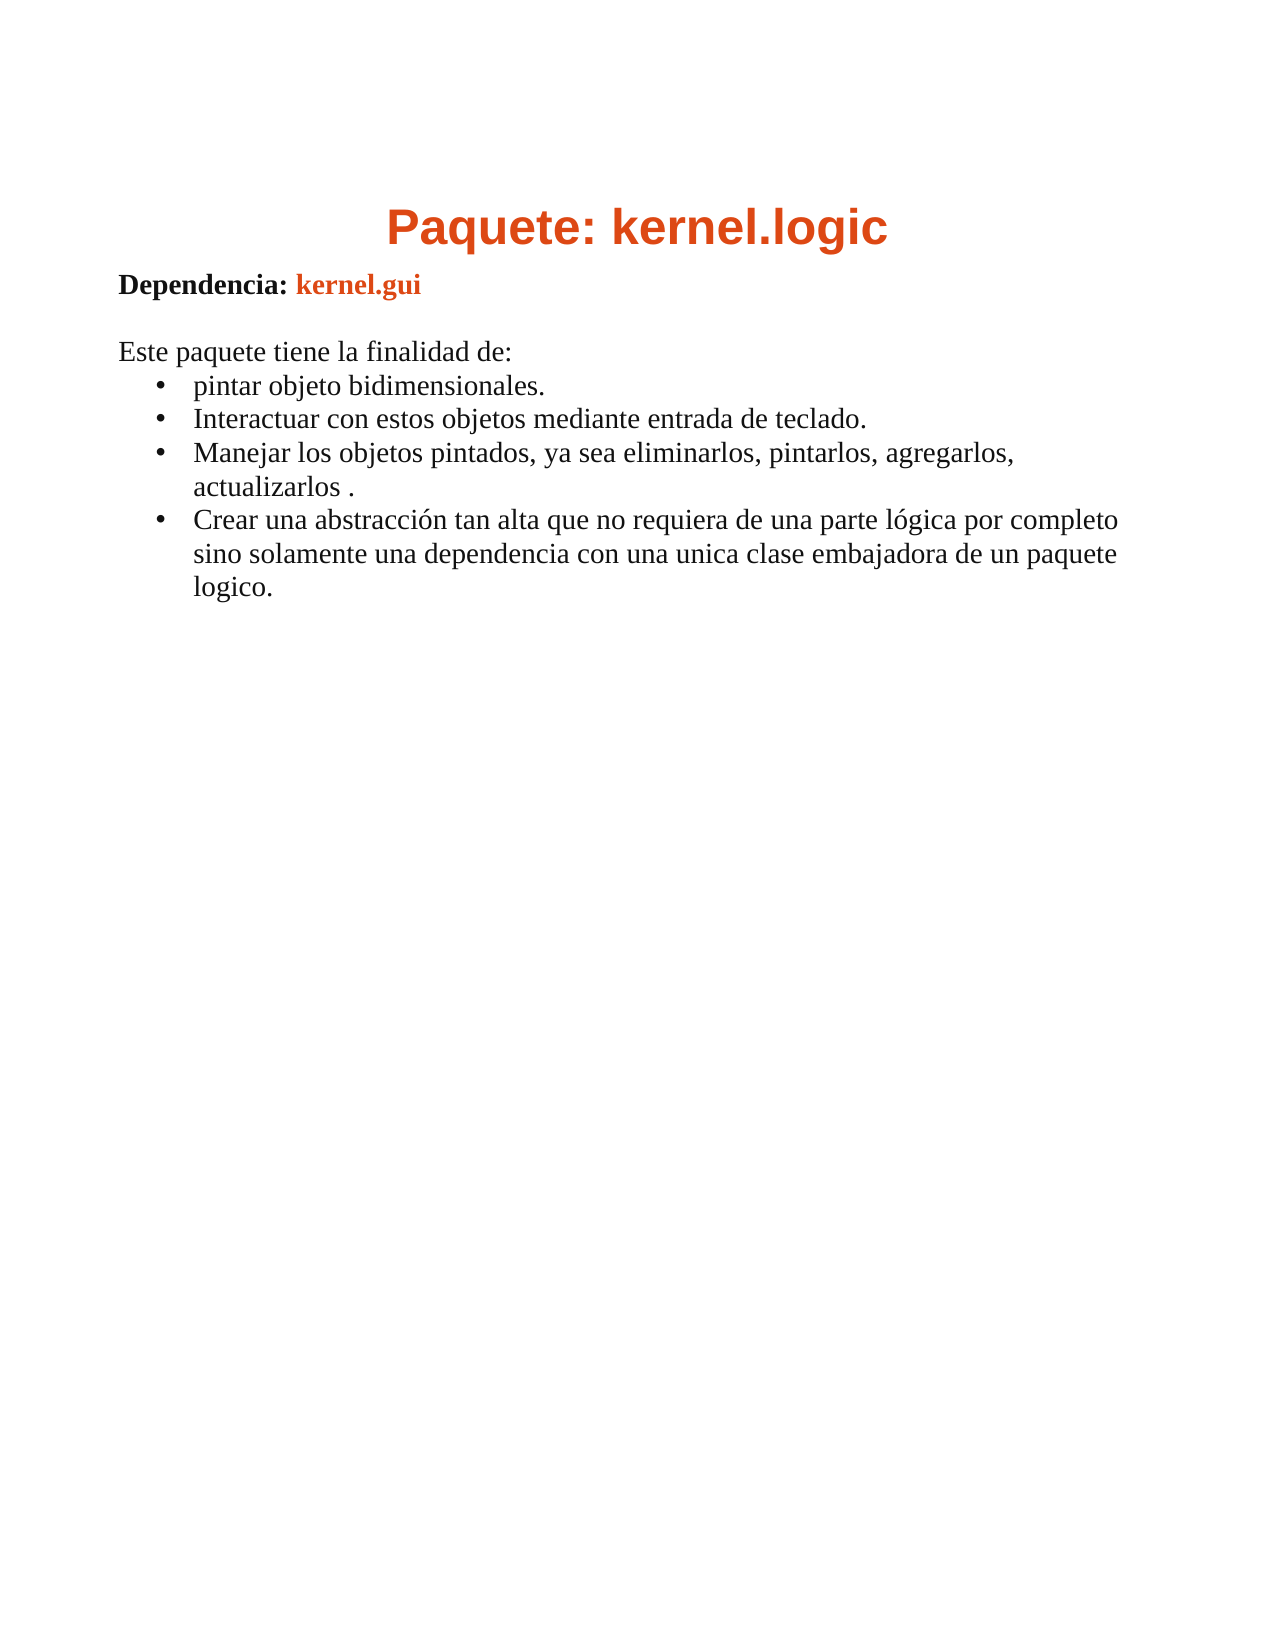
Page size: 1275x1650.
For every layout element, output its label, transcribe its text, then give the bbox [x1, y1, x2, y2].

list Crear una abstracción tan alta que no requiera de una parte lógica por completo sino solamente una dependencia con una unica clase embajadora de un paquete logico. [156, 502, 1157, 603]
subtitle Paquete: kernel.logic [118, 197, 1157, 255]
list Manejar los objetos pintados, ya sea eliminarlos, pintarlos, agregarlos, actualizarlos . [156, 435, 1157, 502]
list pintar objeto bidimensionales. [156, 368, 1157, 401]
text Dependencia: kernel.gui [118, 267, 1157, 301]
list Interactuar con estos objetos mediante entrada de teclado. [156, 401, 1157, 435]
text Este paquete tiene la finalidad de: [118, 334, 1157, 368]
